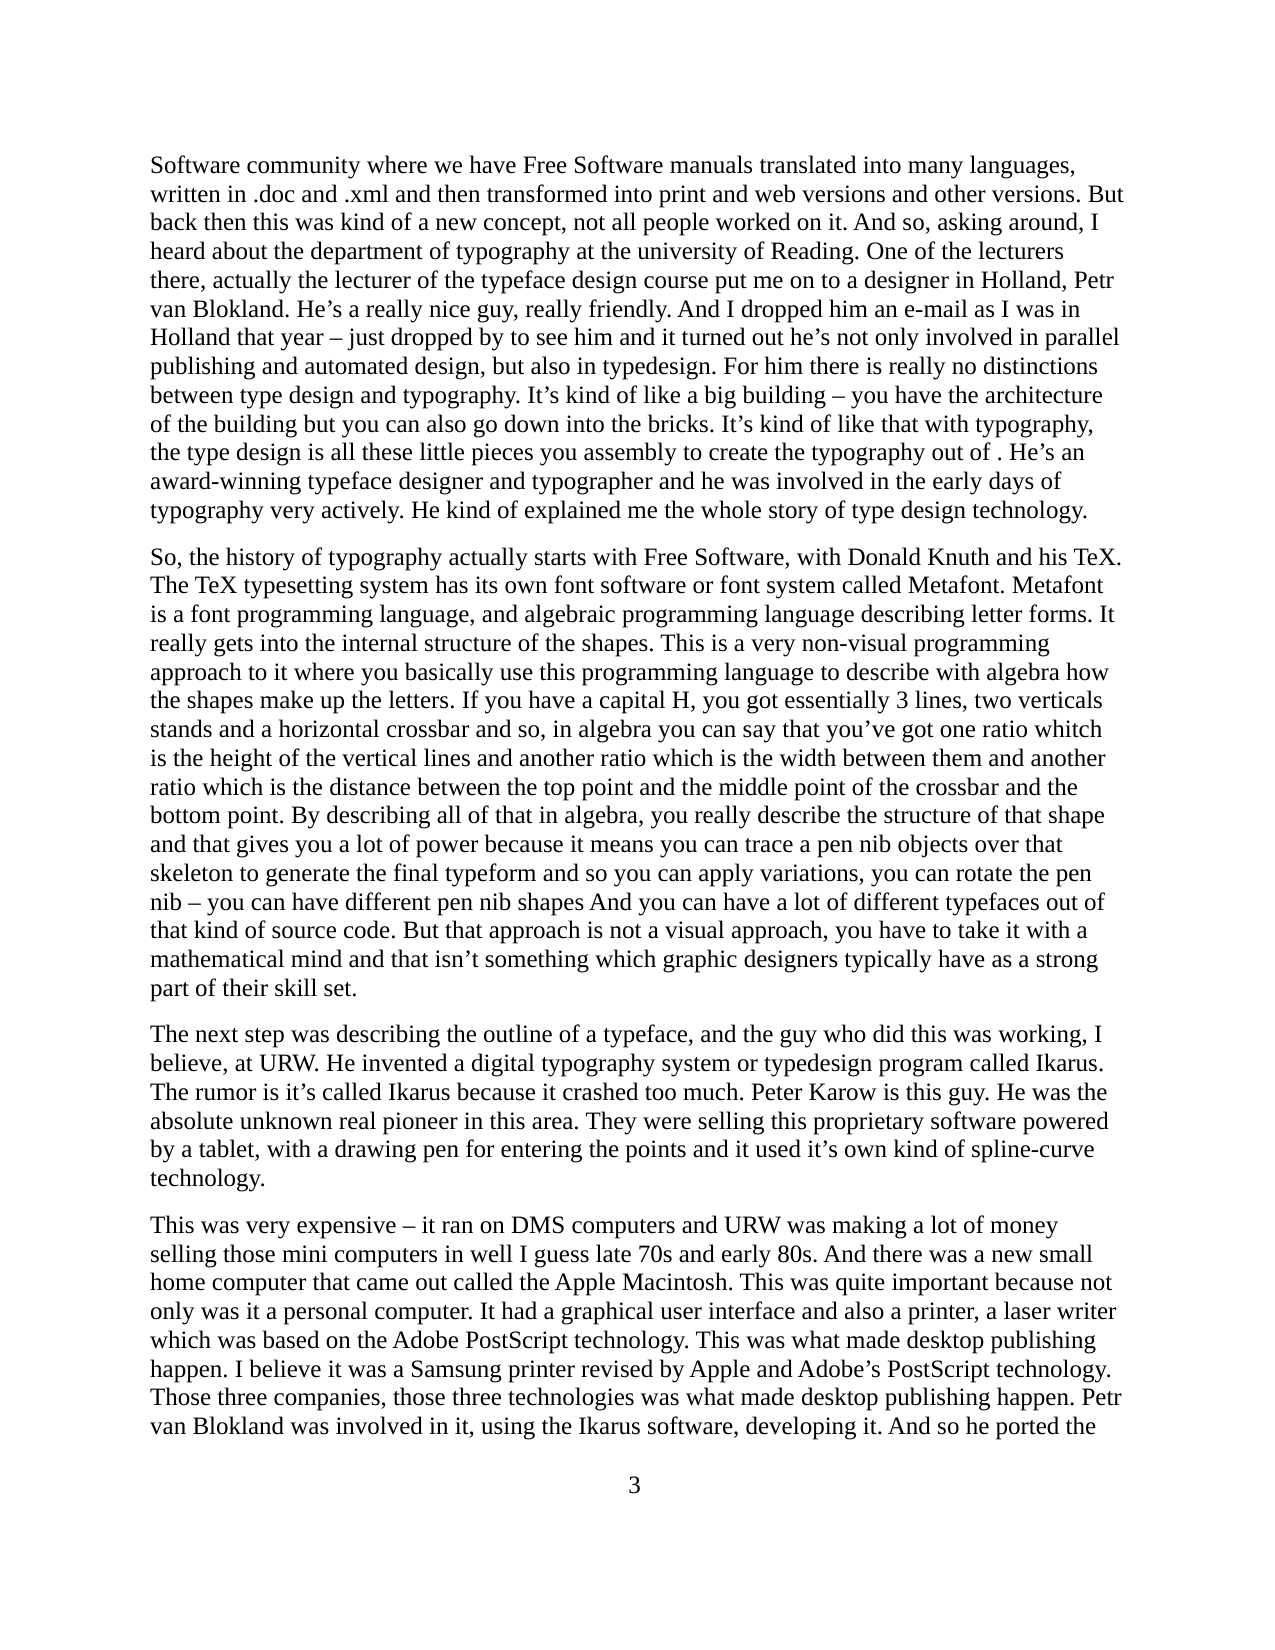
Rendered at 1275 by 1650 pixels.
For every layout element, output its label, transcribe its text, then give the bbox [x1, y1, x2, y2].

text This was very expensive – it ran on DMS computers and URW was making a lot of money selling those mini computers in well I guess late 70s and early 80s. And there was a new small home computer that came out called the Apple Macintosh. This was quite important because not only was it a personal computer. It had a graphical user interface and also a printer, a laser writer which was based on the Adobe PostScript technology. This was what made desktop publishing happen. I believe it was a Samsung printer revised by Apple and Adobe’s PostScript technology. Those three companies, those three technologies was what made desktop publishing happen. Petr van Blokland was involved in it, using the Ikarus software, developing it. And so he ported the [150, 1210, 1125, 1440]
text So, the history of typography actually starts with Free Software, with Donald Knuth and his TeX. The TeX typesetting system has its own font software or font system called Metafont. Metafont is a font programming language, and algebraic programming language describing letter forms. It really gets into the internal structure of the shapes. This is a very non-visual programming approach to it where you basically use this programming language to describe with algebra how the shapes make up the letters. If you have a capital H, you got essentially 3 lines, two verticals stands and a horizontal crossbar and so, in algebra you can say that you’ve got one ratio whitch is the height of the vertical lines and another ratio which is the width between them and another ratio which is the distance between the top point and the middle point of the crossbar and the bottom point. By describing all of that in algebra, you really describe the structure of that shape and that gives you a lot of power because it means you can trace a pen nib objects over that skeleton to generate the final typeform and so you can apply variations, you can rotate the pen nib – you can have different pen nib shapes And you can have a lot of different typefaces out of that kind of source code. But that approach is not a visual approach, you have to take it with a mathematical mind and that isn’t something which graphic designers typically have as a strong part of their skill set. [150, 542, 1125, 1002]
text Software community where we have Free Software manuals translated into many languages, written in .doc and .xml and then transformed into print and web versions and other versions. But back then this was kind of a new concept, not all people worked on it. And so, asking around, I heard about the department of typography at the university of Reading. One of the lecturers there, actually the lecturer of the typeface design course put me on to a designer in Holland, Petr van Blokland. He’s a really nice guy, really friendly. And I dropped him an e-mail as I was in Holland that year – just dropped by to see him and it turned out he’s not only involved in parallel publishing and automated design, but also in typedesign. For him there is really no distinctions between type design and typography. It’s kind of like a big building – you have the architecture of the building but you can also go down into the bricks. It’s kind of like that with typography, the type design is all these little pieces you assembly to create the typography out of . He’s an award-winning typeface designer and typographer and he was involved in the early days of typography very actively. He kind of explained me the whole story of type design technology. [150, 150, 1125, 524]
text The next step was describing the outline of a typeface, and the guy who did this was working, I believe, at URW. He invented a digital typography system or typedesign program called Ikarus. The rumor is it’s called Ikarus because it crashed too much. Peter Karow is this guy. He was the absolute unknown real pioneer in this area. They were selling this proprietary software powered by a tablet, with a drawing pen for entering the points and it used it’s own kind of spline-curve technology. [150, 1019, 1125, 1192]
